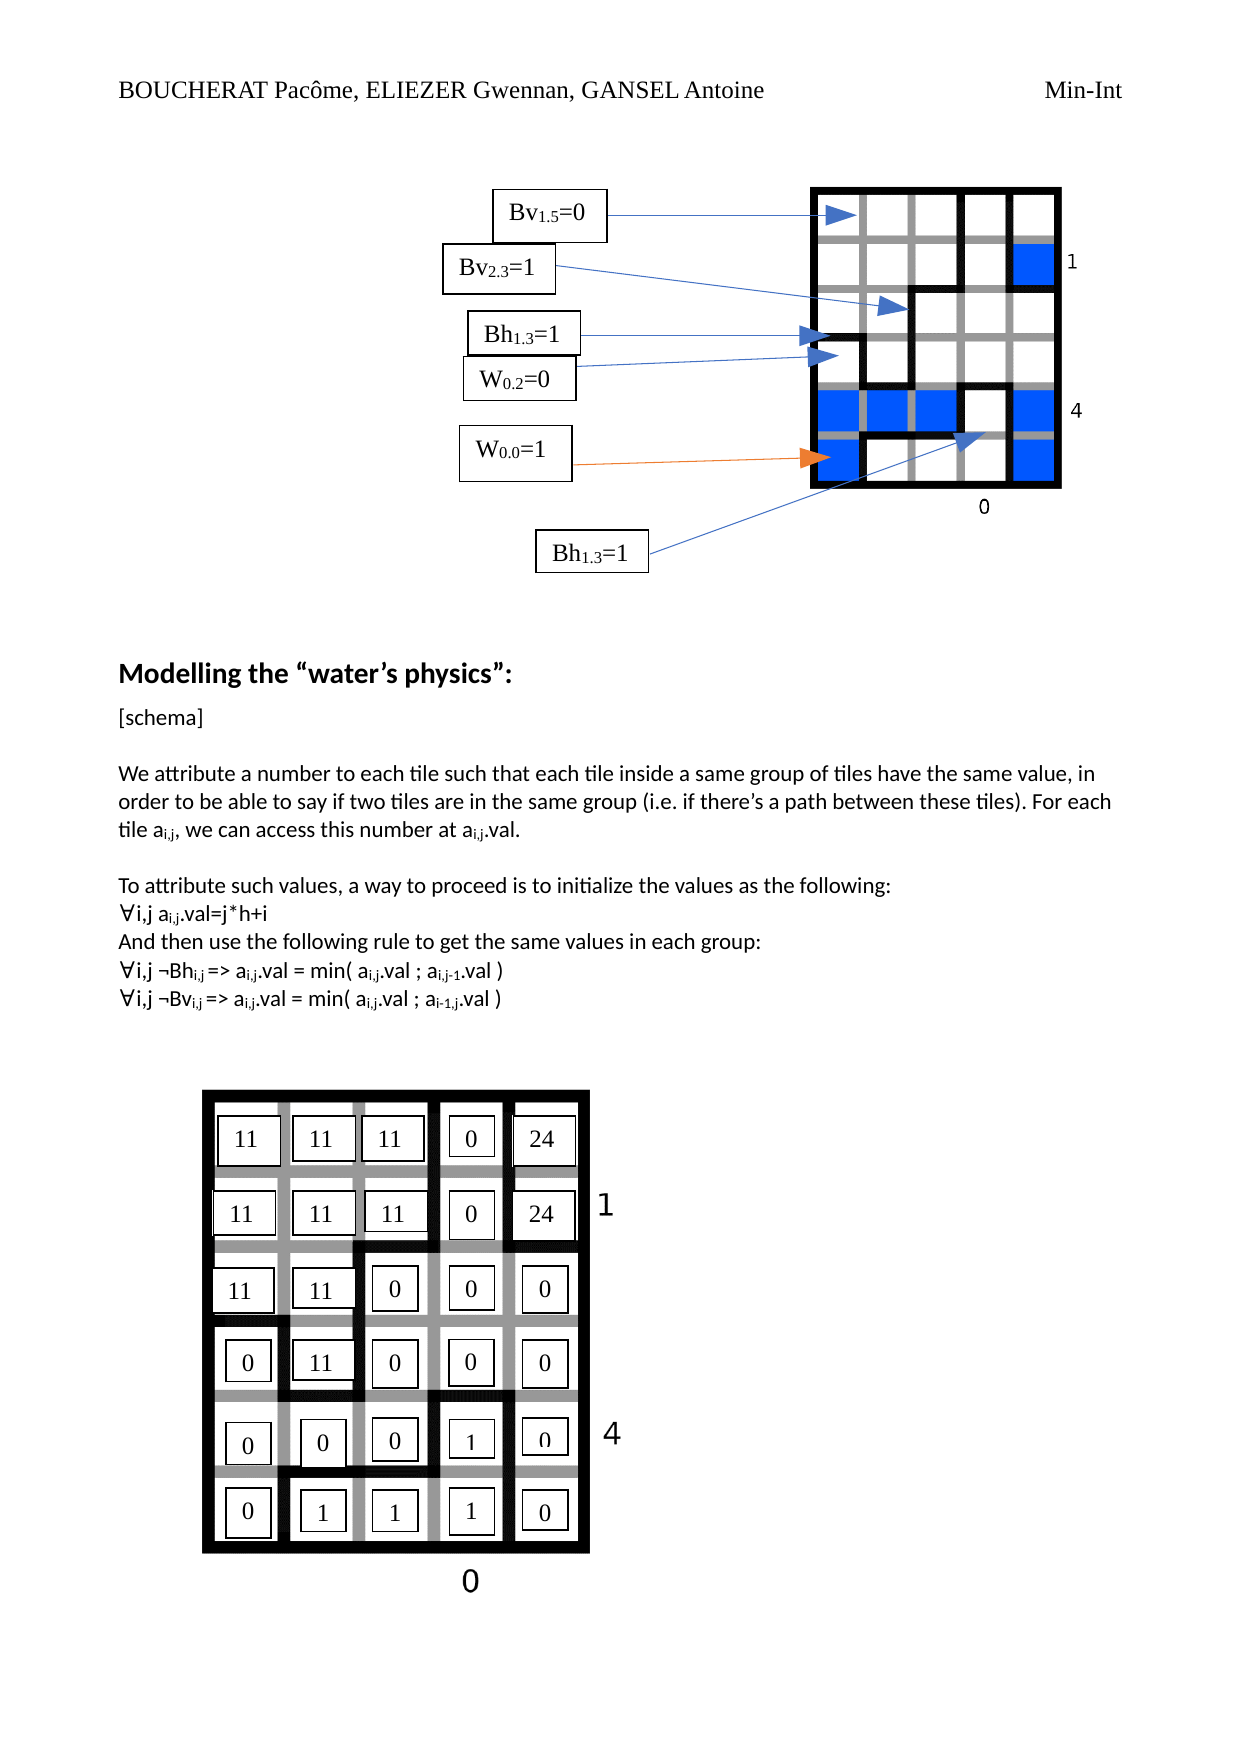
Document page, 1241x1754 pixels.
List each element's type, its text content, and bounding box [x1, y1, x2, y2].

text 1 [465, 1428, 479, 1450]
text To attribute such values, a way to proceed is to initialize the values as the following: [118, 871, 1122, 899]
text 0 [465, 1124, 479, 1148]
text 0 [538, 1348, 552, 1377]
text 1 [465, 1496, 479, 1525]
text 1 [388, 1498, 402, 1523]
text And then use the following rule to get the same values in each group: [118, 927, 1122, 955]
text W0.2=0 [479, 364, 560, 392]
text ∀i,j ¬Bhi,j => ai,j.val = min( ai,j.val ; ai,j-1.val ) [118, 955, 1122, 984]
text Bv2.3=1 [459, 252, 540, 281]
text 0 [388, 1348, 402, 1377]
text Bv1.5=0 [509, 197, 591, 226]
text 0 [242, 1496, 255, 1525]
text 0 [465, 1274, 479, 1301]
text 0 [388, 1426, 402, 1453]
text 11 [309, 1124, 339, 1153]
text 24 [529, 1124, 560, 1153]
text 0 [242, 1348, 255, 1373]
text 0 [538, 1498, 552, 1522]
text 0 [464, 1347, 478, 1376]
text 0 [242, 1431, 255, 1456]
text 11 [227, 1276, 258, 1304]
text 11 [309, 1276, 339, 1300]
text 0 [538, 1426, 552, 1447]
text 0 [465, 1199, 479, 1228]
text 24 [528, 1199, 559, 1228]
text [schema] [118, 703, 1122, 731]
text ∀i,j ¬Bvi,j => ai,j.val = min( ai,j.val ; ai-1,j.val ) [118, 984, 1122, 1012]
text 1 [317, 1498, 330, 1523]
text 0 [388, 1274, 402, 1303]
text 11 [309, 1199, 339, 1226]
text Bh1.3=1 [552, 538, 633, 564]
text ∀i,j ai,j.val=j*h+i [118, 899, 1122, 927]
text 11 [309, 1348, 339, 1372]
text 11 [234, 1124, 264, 1153]
text 11 [377, 1124, 408, 1153]
subtitle Modelling the “water’s physics”: [118, 654, 1122, 690]
text 0 [538, 1274, 552, 1303]
text W0.0=1 [475, 434, 556, 462]
text 11 [229, 1199, 260, 1226]
picture [118, 1069, 1019, 1598]
picture [755, 132, 1123, 528]
text Bh1.3=1 [484, 319, 565, 347]
text 11 [381, 1199, 411, 1223]
text We attribute a number to each tile such that each tile inside a same group of tiles have the same value, in order to be able to say if two tiles are in the same group (i.e. if there’s a path between these tiles). For each tile ai,j, we can access this number at ai,j.val. [118, 759, 1122, 843]
text 0 [317, 1428, 330, 1456]
